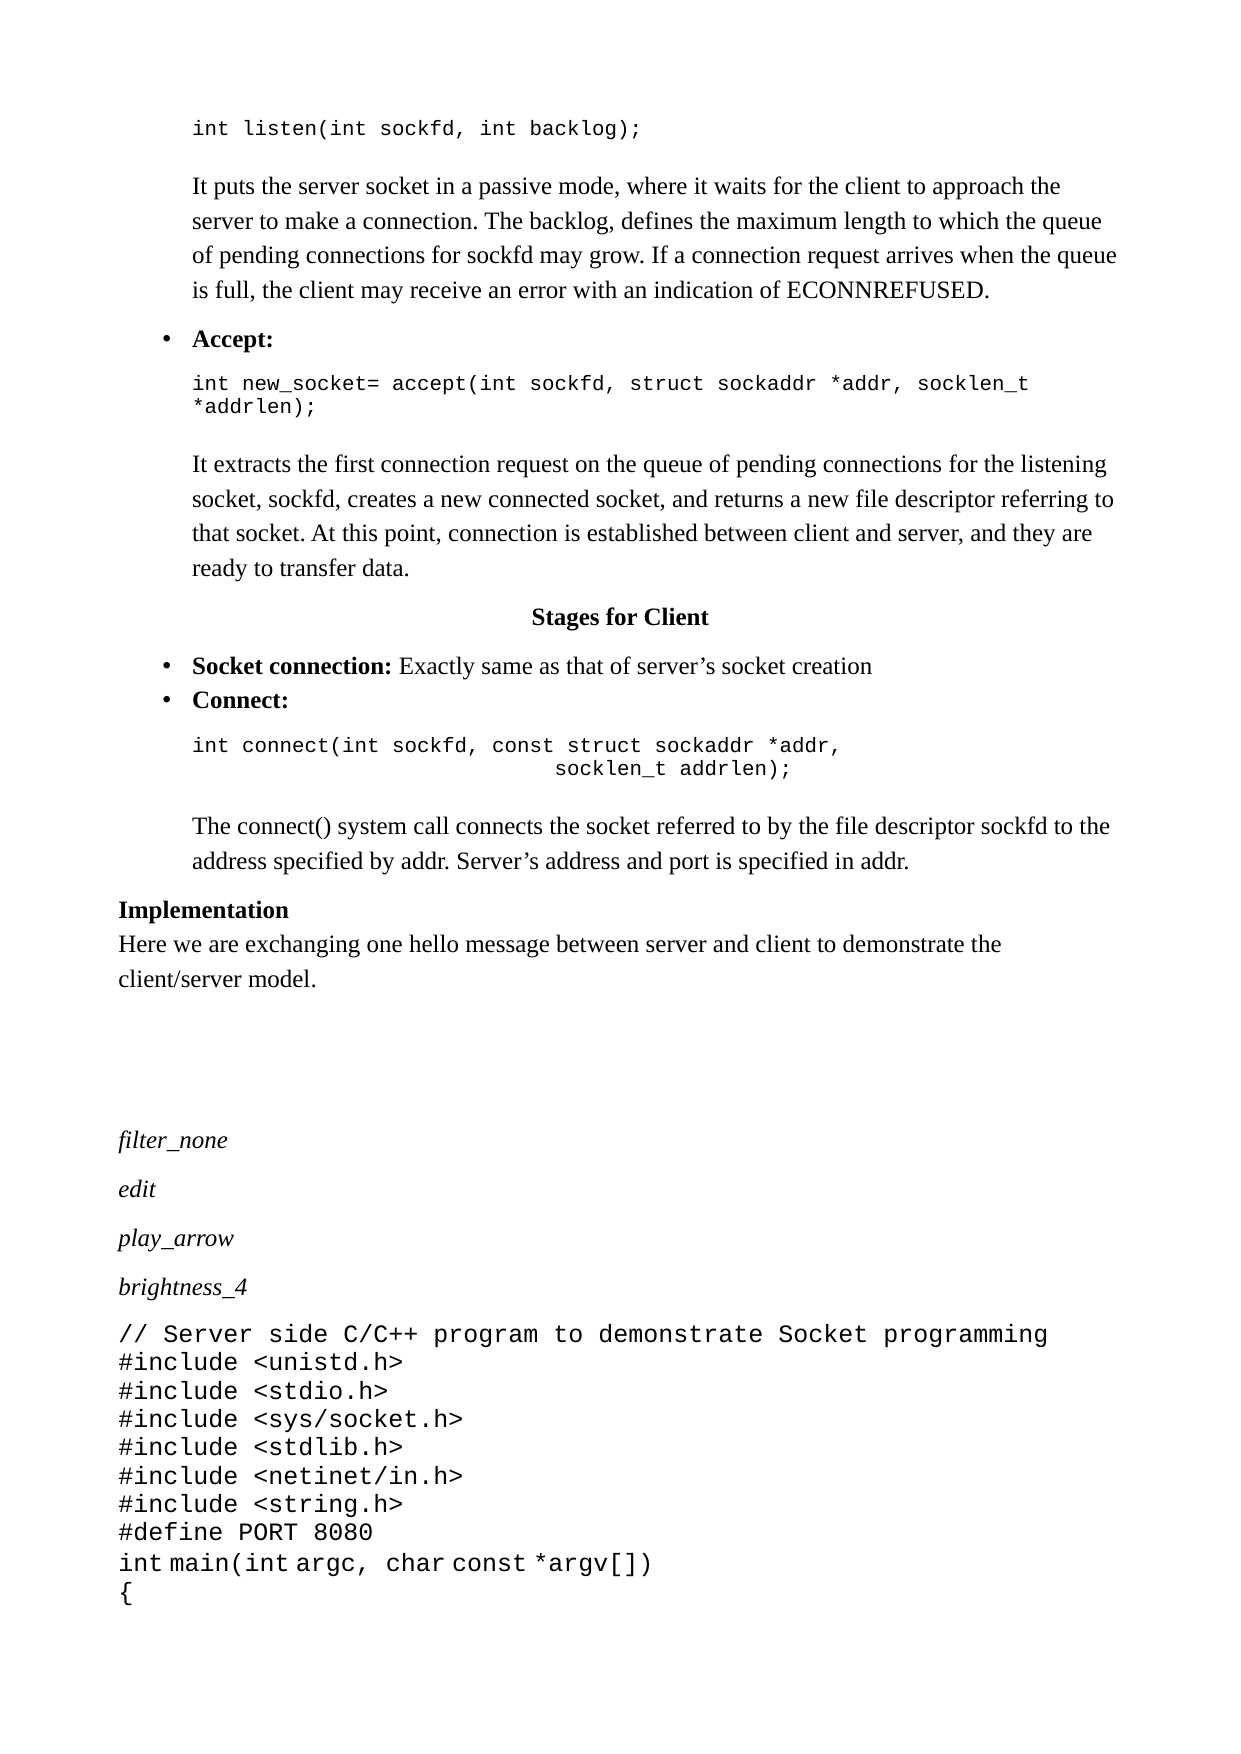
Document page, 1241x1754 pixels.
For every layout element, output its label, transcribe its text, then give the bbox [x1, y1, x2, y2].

text filter_none [118, 1125, 1122, 1154]
list Accept: [162, 324, 1122, 352]
list Socket connection: Exactly same as that of server’s socket creation [162, 651, 1122, 680]
table_header // Server side C/C++ program to demonstrate Socket programming #include <unistd.h> #include <stdio.h> #include <sys/socket.h> #include <stdlib.h> #include <netinet/in.h> #include <string.h> #define PORT 8080 int main(int argc, char const *argv[]) { [118, 1322, 1122, 1607]
list Connect: [162, 686, 1122, 714]
text Stages for Client [118, 602, 1122, 631]
text brightness_4 [118, 1272, 1122, 1301]
list It extracts the first connection request on the queue of pending connections for the listening socket, sockfd, creates a new connected socket, and returns a new file descriptor referring to that socket. At this point, connection is established between client and server, and they are ready to transfer data. [162, 449, 1122, 582]
list It puts the server socket in a passive mode, where it waits for the client to approach the server to make a connection. The backlog, defines the maximum length to which the queue of pending connections for sockfd may grow. If a connection request arrives when the queue is full, the client may receive an error with an indication of ECONNREFUSED. [162, 171, 1122, 303]
text Implementation Here we are exchanging one hello message between server and client to demonstrate the client/server model. [118, 895, 1122, 993]
list int connect(int sockfd, const struct sockaddr *addr, [162, 735, 1122, 758]
text play_arrow [118, 1223, 1122, 1252]
list int listen(int sockfd, int backlog); [162, 118, 1122, 142]
list The connect() system call connects the socket referred to by the file descriptor sockfd to the address specified by addr. Server’s address and port is specified in addr. [162, 811, 1122, 875]
text edit [118, 1174, 1122, 1203]
list int new_socket= accept(int sockfd, struct sockaddr *addr, socklen_t *addrlen); [162, 373, 1122, 420]
list socklen_t addrlen); [162, 758, 1122, 782]
